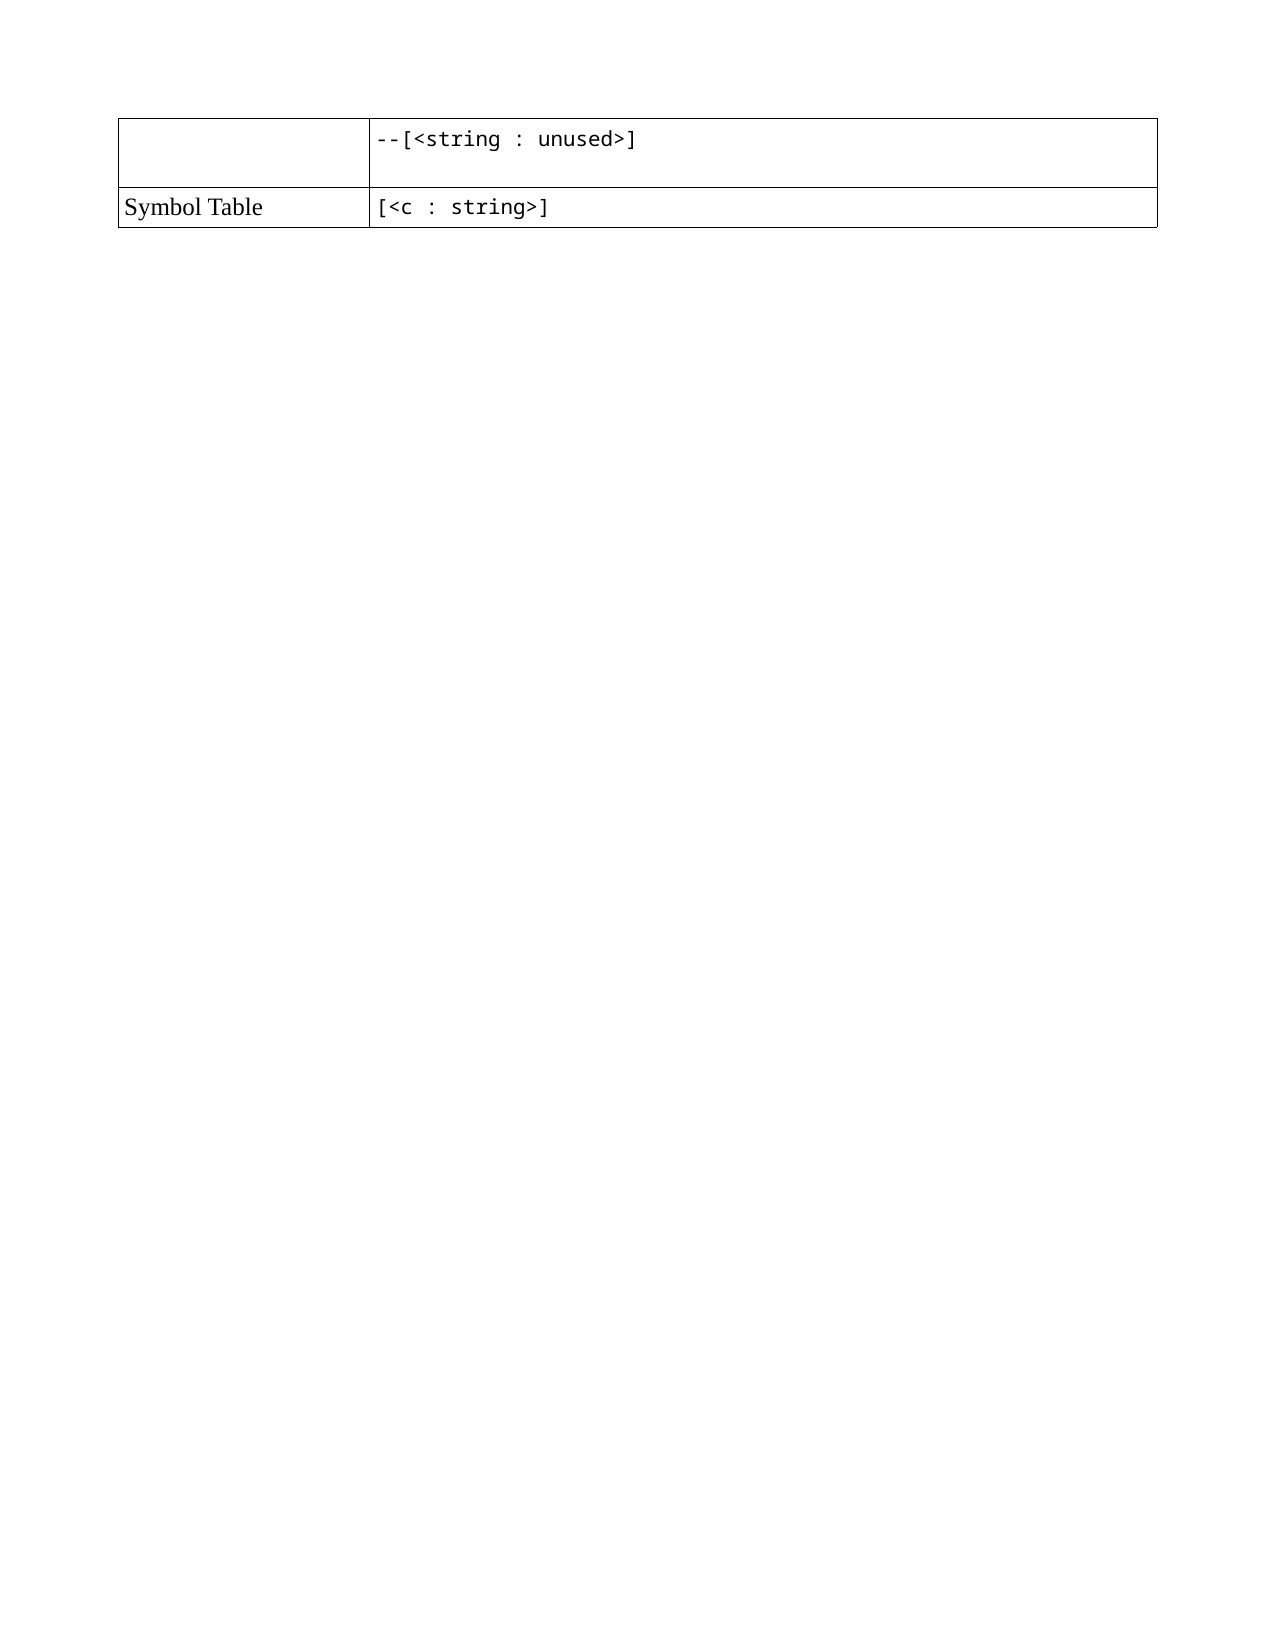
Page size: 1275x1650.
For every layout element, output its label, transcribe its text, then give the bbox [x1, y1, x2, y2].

table_cell --[<string : unused>] [370, 119, 1157, 187]
table_cell Symbol Table [119, 188, 369, 227]
table_cell [119, 119, 369, 187]
table_cell [<c : string>] [370, 188, 1157, 227]
